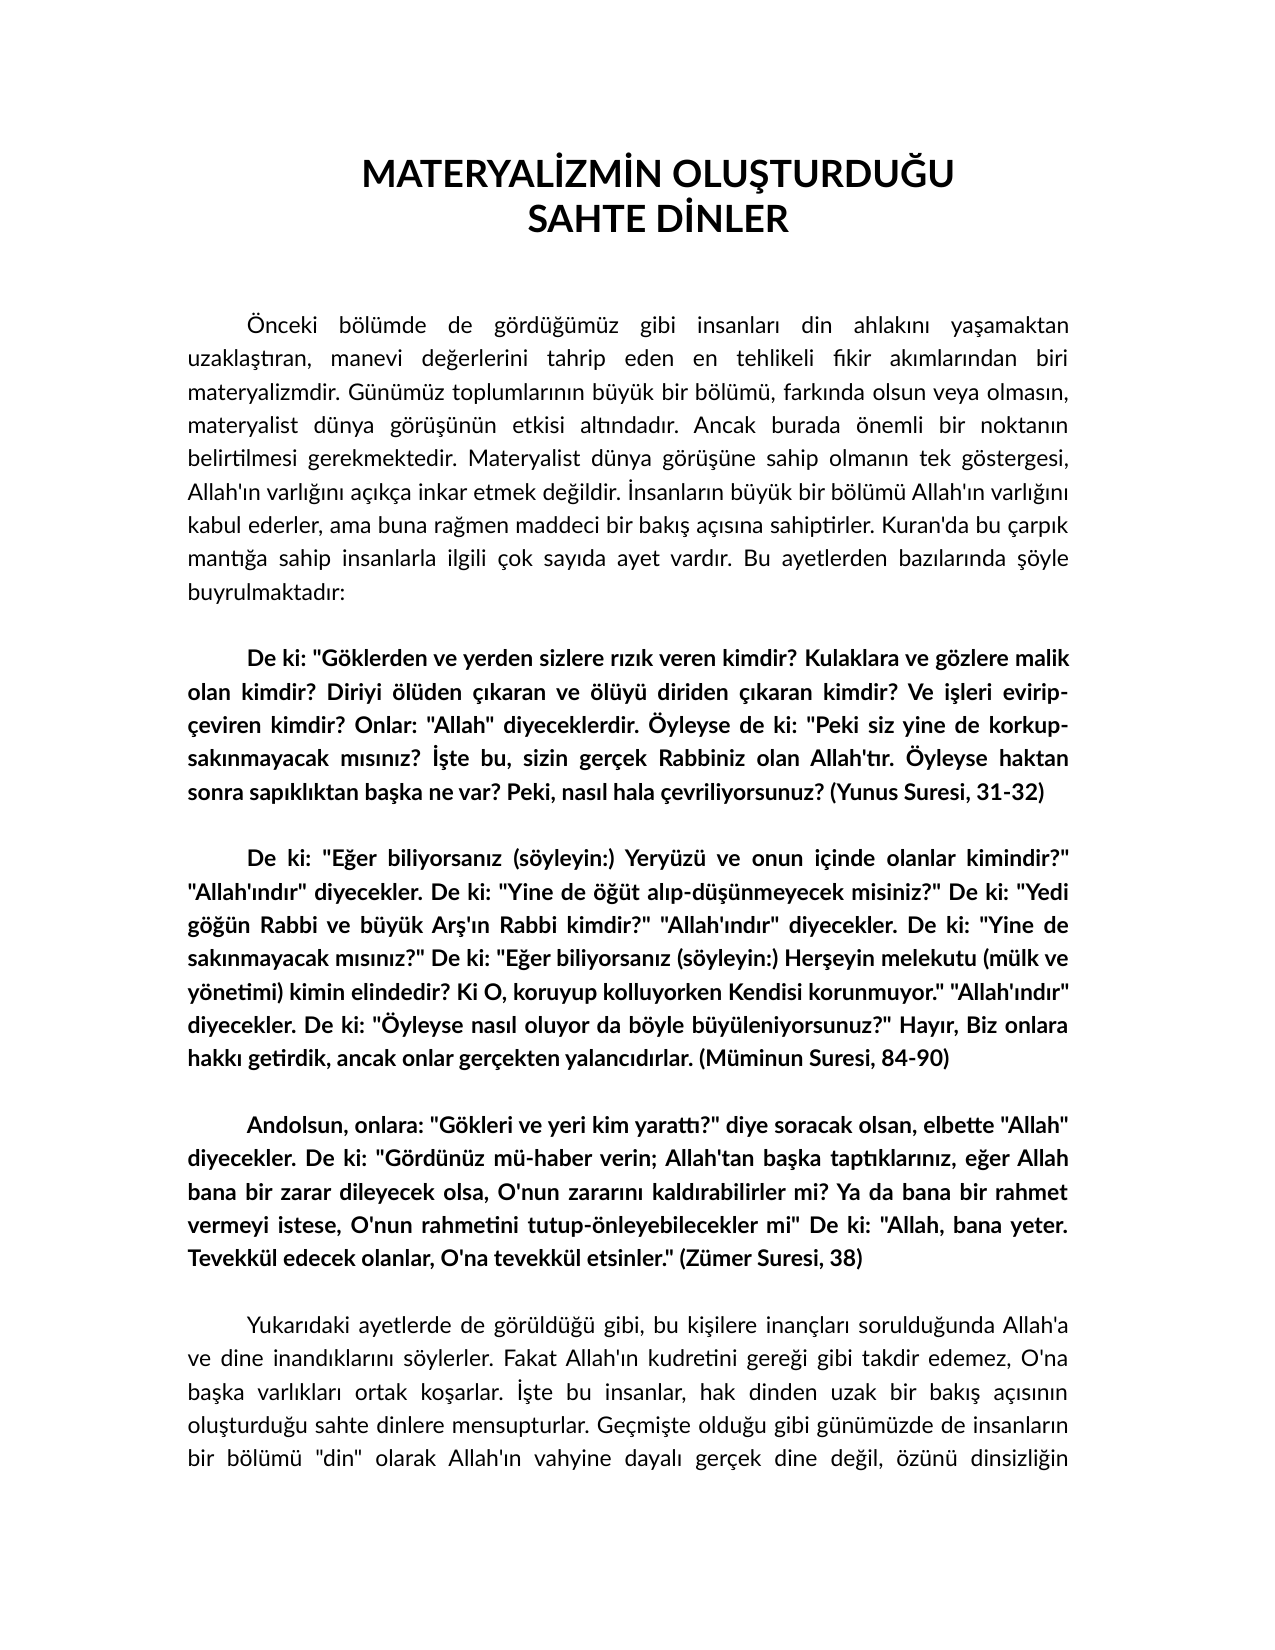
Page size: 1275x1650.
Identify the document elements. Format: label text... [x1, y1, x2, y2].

text Andolsun, onlara: "Gökleri ve yeri kim yarattı?" diye soracak olsan, elbette "Allah" diyecekler. De ki: "Gördünüz mü-haber verin; Allah'tan başka taptıklarınız, eğer Allah bana bir zarar dileyecek olsa, O'nun zararını kaldırabilirler mi? Ya da bana bir rahmet vermeyi istese, O'nun rahmetini tutup-önleyebilecekler mi" De ki: "Allah, bana yeter. Tevekkül edecek olanlar, O'na tevekkül etsinler." (Zümer Suresi, 38) [187, 1107, 1070, 1273]
text De ki: "Göklerden ve yerden sizlere rızık veren kimdir? Kulaklara ve gözlere malik olan kimdir? Diriyi ölüden çıkaran ve ölüyü diriden çıkaran kimdir? Ve işleri evirip-çeviren kimdir? Onlar: "Allah" diyeceklerdir. Öyleyse de ki: "Peki siz yine de korkup-sakınmayacak mısınız? İşte bu, sizin gerçek Rabbiniz olan Allah'tır. Öyleyse haktan sonra sapıklıktan başka ne var? Peki, nasıl hala çevriliyorsunuz? (Yunus Suresi, 31-32) [187, 640, 1070, 807]
text Yukarıdaki ayetlerde de görüldüğü gibi, bu kişilere inançları sorulduğunda Allah'a ve dine inandıklarını söylerler. Fakat Allah'ın kudretini gereği gibi takdir edemez, O'na başka varlıkları ortak koşarlar. İşte bu insanlar, hak dinden uzak bir bakış açısının oluşturduğu sahte dinlere mensupturlar. Geçmişte olduğu gibi günümüzde de insanların bir bölümü "din" olarak Allah'ın vahyine dayalı gerçek dine değil, özünü dinsizliğin [187, 1307, 1070, 1473]
text MATERYALİZMİN OLUŞTURDUĞU [187, 150, 1070, 195]
text De ki: "Eğer biliyorsanız (söyleyin:) Yeryüzü ve onun içinde olanlar kimindir?" "Allah'ındır" diyecekler. De ki: "Yine de öğüt alıp-düşünmeyecek misiniz?" De ki: "Yedi göğün Rabbi ve büyük Arş'ın Rabbi kimdir?" "Allah'ındır" diyecekler. De ki: "Yine de sakınmayacak mısınız?" De ki: "Eğer biliyorsanız (söyleyin:) Herşeyin melekutu (mülk ve yönetimi) kimin elindedir? Ki O, koruyup kolluyorken Kendisi korunmuyor." "Allah'ındır" diyecekler. De ki: "Öyleyse nasıl oluyor da böyle büyüleniyorsunuz?" Hayır, Biz onlara hakkı getirdik, ancak onlar gerçekten yalancıdırlar. (Müminun Suresi, 84-90) [187, 840, 1070, 1073]
text Önceki bölümde de gördüğümüz gibi insanları din ahlakını yaşamaktan uzaklaştıran, manevi değerlerini tahrip eden en tehlikeli fikir akımlarından biri materyalizmdir. Günümüz toplumlarının büyük bir bölümü, farkında olsun veya olmasın, materyalist dünya görüşünün etkisi altındadır. Ancak burada önemli bir noktanın belirtilmesi gerekmektedir. Materyalist dünya görüşüne sahip olmanın tek göstergesi, Allah'ın varlığını açıkça inkar etmek değildir. İnsanların büyük bir bölümü Allah'ın varlığını kabul ederler, ama buna rağmen maddeci bir bakış açısına sahiptirler. Kuran'da bu çarpık mantığa sahip insanlarla ilgili çok sayıda ayet vardır. Bu ayetlerden bazılarında şöyle buyrulmaktadır: [187, 307, 1070, 607]
text SAHTE DİNLER [187, 195, 1070, 240]
